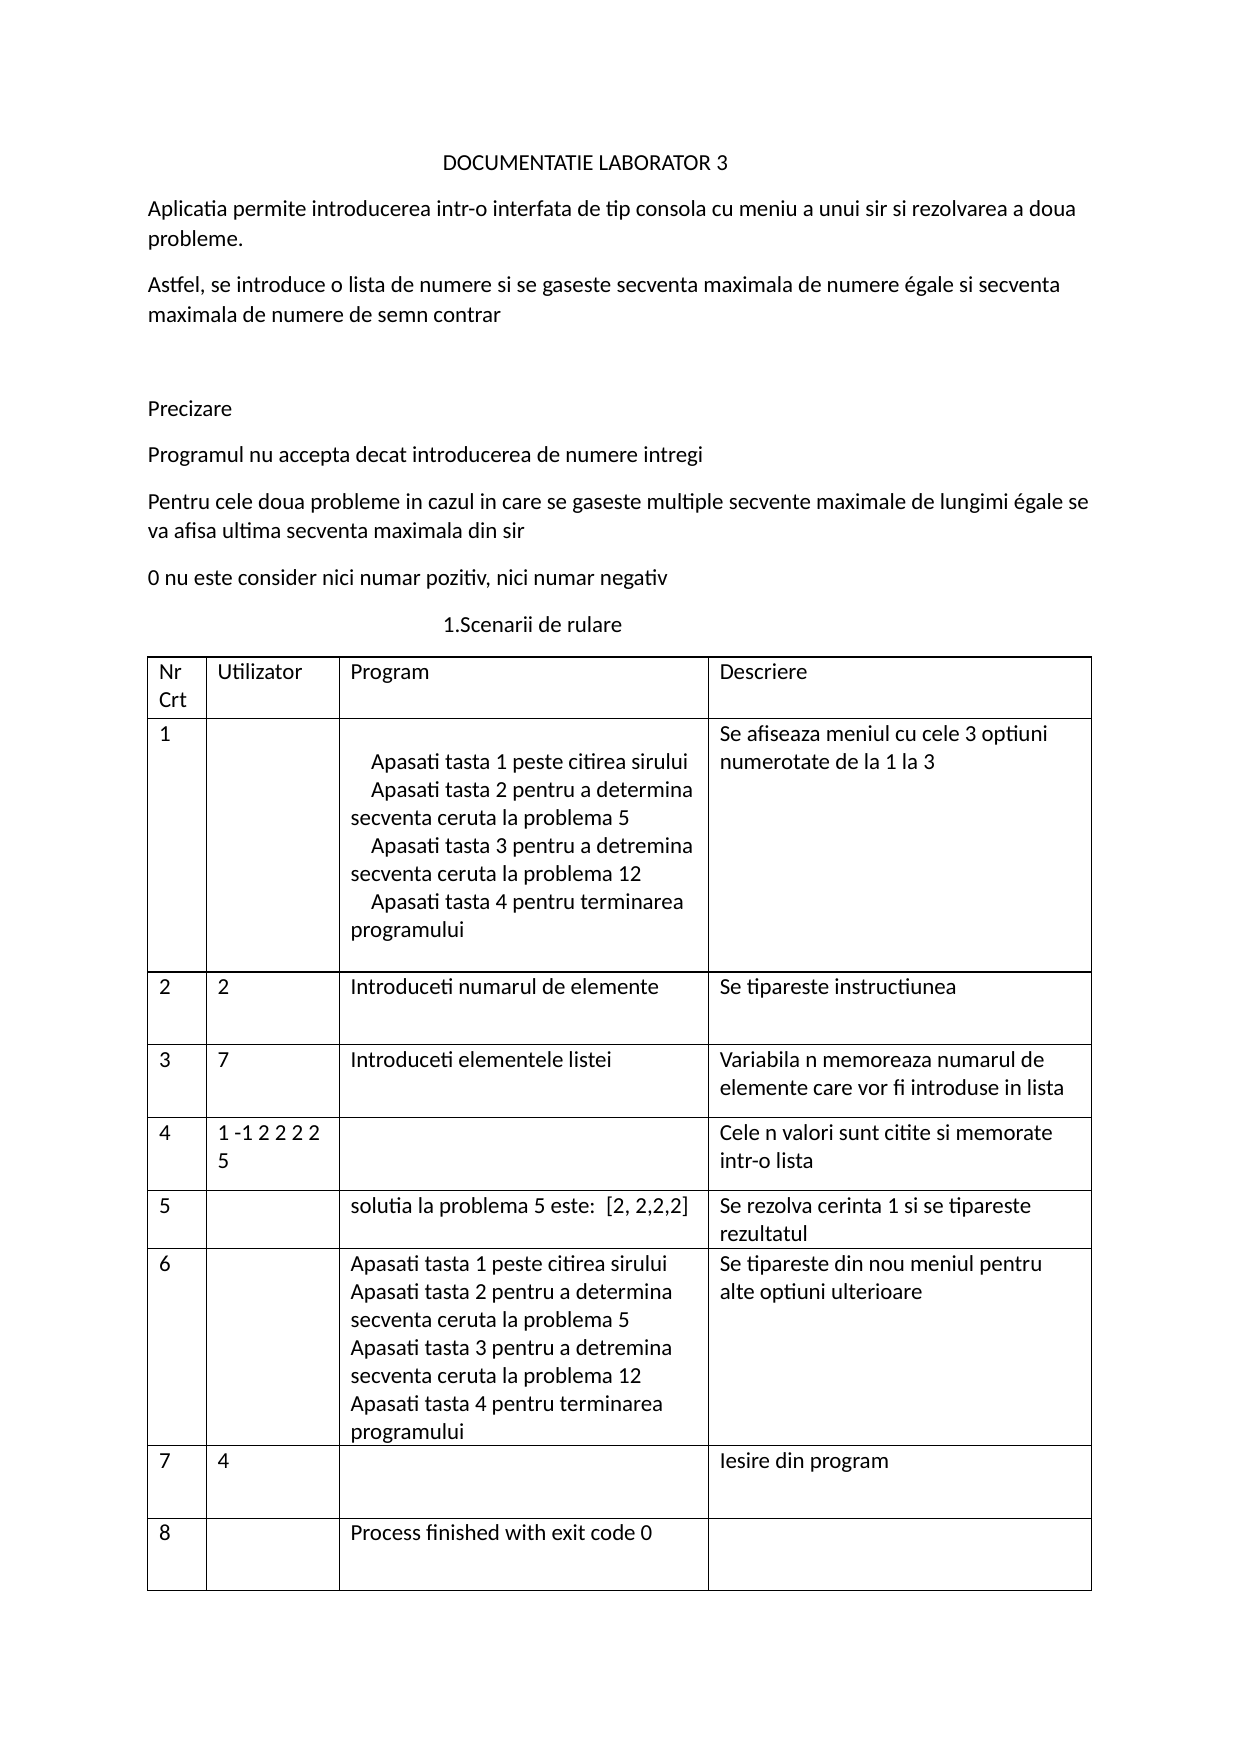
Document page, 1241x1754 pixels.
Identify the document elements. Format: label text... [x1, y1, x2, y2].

table_cell [207, 1249, 339, 1445]
text Astfel, se introduce o lista de numere si se gaseste secventa maximala de numere égale si secventa maximala de numere de semn contrar [148, 271, 1093, 328]
table_cell [207, 719, 339, 971]
table_header Program [340, 658, 708, 718]
table_cell Introduceti elementele listei [340, 1045, 708, 1117]
table_cell 2 [148, 973, 206, 1044]
table_cell 5 [148, 1191, 206, 1248]
table_cell Iesire din program [709, 1446, 1091, 1517]
table_cell Apasati tasta 1 peste citirea sirului Apasati tasta 2 pentru a determina secventa ceruta la problema 5 Apasati tasta 3 pentru a detremina secventa ceruta la problema 12 Apasati tasta 4 pentru terminarea programului [340, 719, 708, 971]
table_cell Se tipareste din nou meniul pentru alte optiuni ulterioare [709, 1249, 1091, 1445]
table_cell 1 [148, 719, 206, 971]
table_header Descriere [709, 658, 1091, 718]
table_cell [340, 1118, 708, 1190]
table_cell 3 [148, 1045, 206, 1117]
table_header Utilizator [207, 658, 339, 718]
table_cell 1 -1 2 2 2 2 5 [207, 1118, 339, 1190]
table_cell Se tipareste instructiunea [709, 973, 1091, 1044]
table_cell [207, 1519, 339, 1589]
table_cell Apasati tasta 1 peste citirea sirului Apasati tasta 2 pentru a determina secventa ceruta la problema 5 Apasati tasta 3 pentru a detremina secventa ceruta la problema 12 Apasati tasta 4 pentru terminarea programului [340, 1249, 708, 1445]
table_cell 7 [148, 1446, 206, 1517]
table_cell [709, 1519, 1091, 1589]
text Precizare [148, 394, 1093, 422]
table_cell Cele n valori sunt citite si memorate intr-o lista [709, 1118, 1091, 1190]
table_cell 6 [148, 1249, 206, 1445]
table_cell Process finished with exit code 0 [340, 1519, 708, 1589]
text Pentru cele doua probleme in cazul in care se gaseste multiple secvente maximale de lungimi égale se va afisa ultima secventa maximala din sir [148, 487, 1093, 545]
table_cell Introduceti numarul de elemente [340, 973, 708, 1044]
table_cell 2 [207, 973, 339, 1044]
table_cell 4 [207, 1446, 339, 1517]
table_cell 4 [148, 1118, 206, 1190]
table_header Nr Crt [148, 658, 206, 718]
text Programul nu accepta decat introducerea de numere intregi [148, 440, 1093, 468]
table_cell [207, 1191, 339, 1248]
table_cell [340, 1446, 708, 1517]
table_cell Se rezolva cerinta 1 si se tipareste rezultatul [709, 1191, 1091, 1248]
text DOCUMENTATIE LABORATOR 3 [148, 148, 1093, 176]
table_cell 8 [148, 1519, 206, 1589]
text 0 nu este consider nici numar pozitiv, nici numar negativ [148, 563, 1093, 591]
table_cell Se afiseaza meniul cu cele 3 optiuni numerotate de la 1 la 3 [709, 719, 1091, 971]
table_cell Variabila n memoreaza numarul de elemente care vor fi introduse in lista [709, 1045, 1091, 1117]
table_cell 7 [207, 1045, 339, 1117]
text Aplicatia permite introducerea intr-o interfata de tip consola cu meniu a unui sir si rezolvarea a doua probleme. [148, 194, 1093, 252]
text 1.Scenarii de rulare [148, 610, 1093, 638]
table_cell solutia la problema 5 este: [2, 2,2,2] [340, 1191, 708, 1248]
